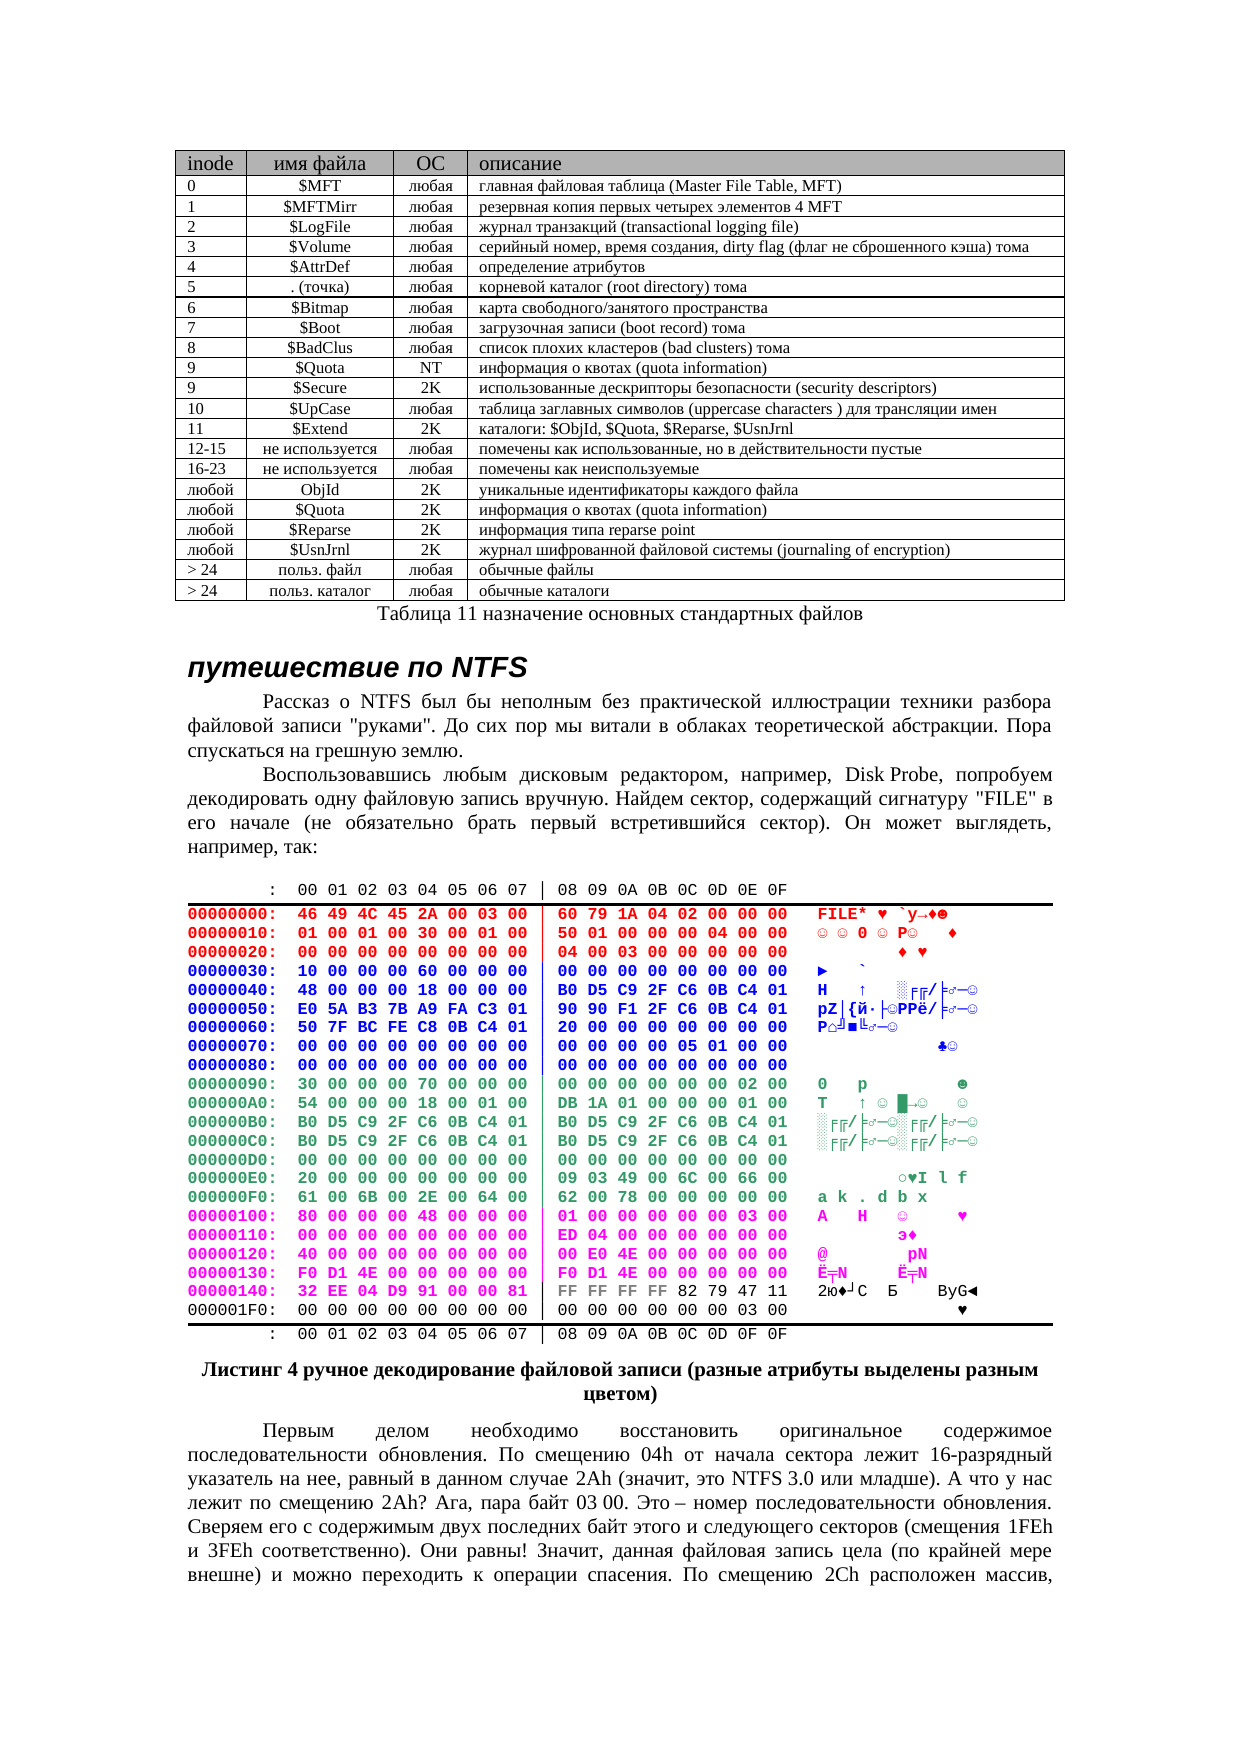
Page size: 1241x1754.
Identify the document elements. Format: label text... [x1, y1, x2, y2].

table_cell загрузочная записи (boot record) тома [468, 318, 1064, 337]
text 00000110: 00 00 00 00 00 00 00 00 │ ED 04 00 00 00 00 00 00 э♦ [187, 1226, 541, 1245]
table_cell > 24 [176, 560, 246, 579]
text 00000130: F0 D1 4E 00 00 00 00 00 │ F0 D1 4E 00 00 00 00 00 Ё╤N Ё╤N [543, 1264, 1053, 1283]
text 00000080: 00 00 00 00 00 00 00 00 │ 00 00 00 00 00 00 00 00 [187, 1057, 541, 1076]
table_cell > 24 [176, 580, 246, 599]
text 000000C0: B0 D5 C9 2F C6 0B C4 01 │ B0 D5 C9 2F C6 0B C4 01 ░╒╔/╞♂─☺░╒╔/╞♂─☺ [543, 1132, 861, 1151]
text 000001F0: 00 00 00 00 00 00 00 00 │ 00 00 00 00 00 00 03 00 ♥ [187, 1302, 1053, 1326]
table_cell $MFTMirr [247, 196, 393, 216]
text 000000C0: B0 D5 C9 2F C6 0B C4 01 │ B0 D5 C9 2F C6 0B C4 01 ░╒╔/╞♂─☺░╒╔/╞♂─☺ [187, 1132, 541, 1151]
text 000000C0: B0 D5 C9 2F C6 0B C4 01 │ B0 D5 C9 2F C6 0B C4 01 ░╒╔/╞♂─☺░╒╔/╞♂─☺ [943, 1132, 1053, 1151]
table_cell главная файловая таблица (Master File Table, MFT) [468, 176, 1064, 195]
table_cell ObjId [247, 479, 393, 498]
table_cell 10 [176, 399, 246, 418]
text 00000060: 50 7F BC FE C8 0B C4 01 │ 20 00 00 00 00 00 00 00 P⌂╝■╚♂─☺ [187, 1019, 541, 1038]
table_cell список плохих кластеров (bad clusters) тома [468, 338, 1064, 357]
table_cell 1 [176, 196, 246, 216]
text 00000030: 10 00 00 00 60 00 00 00 │ 00 00 00 00 00 00 00 00 ► ` [187, 962, 541, 981]
text 000000E0: 20 00 00 00 00 00 00 00 │ 09 03 49 00 6C 00 66 00 ○♥I l f [187, 1170, 541, 1189]
table_cell 2K [394, 520, 467, 539]
table_cell определение атрибутов [468, 257, 1064, 276]
table_cell карта свободного/занятого пространства [468, 298, 1064, 317]
table_cell любая [394, 237, 467, 256]
table_cell 5 [176, 277, 246, 296]
table_cell $Quota [247, 500, 393, 519]
text 00000040: 48 00 00 00 18 00 00 00 │ B0 D5 C9 2F C6 0B C4 01 H ↑ ░╒╔/╞♂─☺ [543, 981, 941, 1000]
table_cell 2K [394, 500, 467, 519]
table_cell обычные файлы [468, 560, 1064, 579]
table_cell любая [394, 459, 467, 478]
text 00000020: 00 00 00 00 00 00 00 00 │ 04 00 03 00 00 00 00 00 ♦ ♥ [543, 944, 1053, 962]
text 00000020: 00 00 00 00 00 00 00 00 │ 04 00 03 00 00 00 00 00 ♦ ♥ [187, 944, 541, 962]
table_cell $Volume [247, 237, 393, 256]
text 00000050: E0 5A B3 7B A9 FA C3 01 │ 90 90 F1 2F C6 0B C4 01 рZ│{й·├☺РРё/╞♂─☺ [943, 1000, 1053, 1019]
table_cell любой [176, 479, 246, 498]
text 000000A0: 54 00 00 00 18 00 01 00 │ DB 1A 01 00 00 00 01 00 T ↑ ☺ █→☺ ☺ [907, 1094, 1053, 1113]
table_cell не используется [247, 459, 393, 478]
table_cell польз. каталог [247, 580, 393, 599]
text 00000060: 50 7F BC FE C8 0B C4 01 │ 20 00 00 00 00 00 00 00 P⌂╝■╚♂─☺ [543, 1019, 1053, 1038]
table_cell 12-15 [176, 439, 246, 458]
text 00000130: F0 D1 4E 00 00 00 00 00 │ F0 D1 4E 00 00 00 00 00 Ё╤N Ё╤N [187, 1264, 541, 1283]
text 00000100: 80 00 00 00 48 00 00 00 │ 01 00 00 00 00 00 03 00 А H ☺ ♥ [187, 1208, 541, 1226]
table_cell 0 [176, 176, 246, 195]
text 00000090: 30 00 00 00 70 00 00 00 │ 00 00 00 00 00 00 02 00 0 p ☻ [543, 1076, 1053, 1094]
table_cell $Secure [247, 378, 393, 397]
table_cell 2 [176, 217, 246, 236]
text 000000A0: 54 00 00 00 18 00 01 00 │ DB 1A 01 00 00 00 01 00 T ↑ ☺ █→☺ ☺ [187, 1094, 541, 1113]
table_cell 2K [394, 419, 467, 438]
table_cell любой [176, 520, 246, 539]
table_cell $Bitmap [247, 298, 393, 317]
table_cell 3 [176, 237, 246, 256]
text 00000030: 10 00 00 00 60 00 00 00 │ 00 00 00 00 00 00 00 00 ► ` [543, 962, 1053, 981]
table_cell корневой каталог (root directory) тома [468, 277, 1064, 296]
text Первым делом необходимо восстановить оригинальное содержимое последовательности обновления. По смещению 04h от начала сектора лежит 16-разрядный указатель на нее, равный в данном случае 2Ah (значит, это NTFS 3.0 или младше). А что у нас лежит по смещению 2Ah? Ага, пара байт 03 00. Это – номер последовательности обновления. Сверяем его с содержимым двух последних байт этого и следующего секторов (смещения 1FEh и 3FEh соответственно). Они равны! Значит, данная файловая запись цела (по крайней мере внешне) и можно переходить к операции спасения. По смещению 2Ch расположен массив, [187, 1418, 1053, 1586]
text Воспользовавшись любым дисковым редактором, например, Disk Probe, попробуем декодировать одну файловую запись вручную. Найдем сектор, содержащий сигнатуру "FILE" в его начале (не обязательно брать первый встретившийся сектор). Он может выглядеть, например, так: [187, 762, 1053, 858]
table_header описание [468, 151, 1064, 175]
text 00000010: 01 00 01 00 30 00 01 00 │ 50 01 00 00 00 04 00 00 ☺ ☺ 0 ☺ P☺ ♦ [543, 925, 1053, 944]
text 000000B0: B0 D5 C9 2F C6 0B C4 01 │ B0 D5 C9 2F C6 0B C4 01 ░╒╔/╞♂─☺░╒╔/╞♂─☺ [943, 1113, 1053, 1132]
text : 00 01 02 03 04 05 06 07 │ 08 09 0A 0B 0C 0D 0F 0F [187, 1326, 1053, 1345]
text 000000D0: 00 00 00 00 00 00 00 00 │ 00 00 00 00 00 00 00 00 [543, 1151, 1053, 1170]
table_cell $Quota [247, 358, 393, 377]
table_cell $BadClus [247, 338, 393, 357]
text 00000040: 48 00 00 00 18 00 00 00 │ B0 D5 C9 2F C6 0B C4 01 H ↑ ░╒╔/╞♂─☺ [187, 981, 541, 1000]
table_cell любая [394, 439, 467, 458]
table_cell каталоги: $ObjId, $Quota, $Reparse, $UsnJrnl [468, 419, 1064, 438]
text Рассказ о NTFS был бы неполным без практической иллюстрации техники разбора файловой записи "руками". До сих пор мы витали в облаках теоретической абстракции. Пора спускаться на грешную землю. [187, 689, 1053, 762]
table_cell $MFT [247, 176, 393, 195]
text 00000000: 46 49 4C 45 2A 00 03 00 │ 60 79 1A 04 02 00 00 00 FILE* ♥ `y→♦☻ [187, 906, 541, 925]
table_header ОС [394, 151, 467, 175]
table_cell $Extend [247, 419, 393, 438]
text 00000070: 00 00 00 00 00 00 00 00 │ 00 00 00 00 05 01 00 00 ♣☺ [187, 1038, 541, 1057]
table_cell 9 [176, 378, 246, 397]
table_cell $Boot [247, 318, 393, 337]
table_cell любая [394, 560, 467, 579]
table_cell любая [394, 257, 467, 276]
table_cell 2K [394, 378, 467, 397]
table_cell 2K [394, 540, 467, 559]
table_cell серийный номер, время создания, dirty flag (флаг не сброшенного кэша) тома [468, 237, 1064, 256]
table_cell любая [394, 217, 467, 236]
table_cell любая [394, 298, 467, 317]
table_cell резервная копия первых четырех элементов 4 MFT [468, 196, 1064, 216]
text Таблица 11 назначение основных стандартных файлов [187, 601, 1053, 624]
table_cell 2K [394, 479, 467, 498]
table_cell NT [394, 358, 467, 377]
text 00000090: 30 00 00 00 70 00 00 00 │ 00 00 00 00 00 00 02 00 0 p ☻ [187, 1076, 541, 1094]
table_cell 9 [176, 358, 246, 377]
table_cell 6 [176, 298, 246, 317]
table_cell $UsnJrnl [247, 540, 393, 559]
table_cell . (точка) [247, 277, 393, 296]
text 00000080: 00 00 00 00 00 00 00 00 │ 00 00 00 00 00 00 00 00 [543, 1057, 1053, 1076]
table_cell журнал шифрованной файловой системы (journaling of encryption) [468, 540, 1064, 559]
table_cell помечены как использованные, но в действительности пустые [468, 439, 1064, 458]
text 00000070: 00 00 00 00 00 00 00 00 │ 00 00 00 00 05 01 00 00 ♣☺ [543, 1038, 1053, 1057]
table_header имя файла [247, 151, 393, 175]
text 00000040: 48 00 00 00 18 00 00 00 │ B0 D5 C9 2F C6 0B C4 01 H ↑ ░╒╔/╞♂─☺ [943, 981, 1053, 1000]
text 00000140: 32 EE 04 D9 91 00 00 81 │ FF FF FF FF 82 79 47 11 2ю♦┘С Б ВyG◄ [543, 1283, 1053, 1302]
table_cell любая [394, 338, 467, 357]
table_cell любая [394, 318, 467, 337]
table_cell любой [176, 500, 246, 519]
text 00000120: 40 00 00 00 00 00 00 00 │ 00 E0 4E 00 00 00 00 00 @ рN [543, 1245, 1053, 1264]
table_cell любая [394, 399, 467, 418]
table_cell польз. файл [247, 560, 393, 579]
text 000000B0: B0 D5 C9 2F C6 0B C4 01 │ B0 D5 C9 2F C6 0B C4 01 ░╒╔/╞♂─☺░╒╔/╞♂─☺ [187, 1113, 541, 1132]
table_cell любая [394, 196, 467, 216]
table_cell уникальные идентификаторы каждого файла [468, 479, 1064, 498]
table_cell $LogFile [247, 217, 393, 236]
text 00000050: E0 5A B3 7B A9 FA C3 01 │ 90 90 F1 2F C6 0B C4 01 рZ│{й·├☺РРё/╞♂─☺ [187, 1000, 541, 1019]
table_cell $Reparse [247, 520, 393, 539]
table_cell любой [176, 540, 246, 559]
text 000000F0: 61 00 6B 00 2E 00 64 00 │ 62 00 78 00 00 00 00 00 a k . d b x [543, 1189, 1053, 1208]
table_cell обычные каталоги [468, 580, 1064, 599]
table_cell использованные дескрипторы безопасности (security descriptors) [468, 378, 1064, 397]
text 000000E0: 20 00 00 00 00 00 00 00 │ 09 03 49 00 6C 00 66 00 ○♥I l f [543, 1170, 1053, 1189]
text 00000110: 00 00 00 00 00 00 00 00 │ ED 04 00 00 00 00 00 00 э♦ [543, 1226, 1053, 1245]
table_cell 8 [176, 338, 246, 357]
text 000000A0: 54 00 00 00 18 00 01 00 │ DB 1A 01 00 00 00 01 00 T ↑ ☺ █→☺ ☺ [543, 1094, 897, 1113]
table_cell таблица заглавных символов (uppercase characters ) для трансляции имен [468, 399, 1064, 418]
table_cell журнал транзакций (transactional logging file) [468, 217, 1064, 236]
text 000000F0: 61 00 6B 00 2E 00 64 00 │ 62 00 78 00 00 00 00 00 a k . d b x [187, 1189, 541, 1208]
text 00000120: 40 00 00 00 00 00 00 00 │ 00 E0 4E 00 00 00 00 00 @ рN [187, 1245, 541, 1264]
table_cell 7 [176, 318, 246, 337]
text 000000B0: B0 D5 C9 2F C6 0B C4 01 │ B0 D5 C9 2F C6 0B C4 01 ░╒╔/╞♂─☺░╒╔/╞♂─☺ [543, 1113, 861, 1132]
table_cell информация о квотах (quota information) [468, 358, 1064, 377]
table_header inode [176, 151, 246, 175]
table_cell информация о квотах (quota information) [468, 500, 1064, 519]
table_cell не используется [247, 439, 393, 458]
table_cell любая [394, 176, 467, 195]
table_cell $AttrDef [247, 257, 393, 276]
text 00000000: 46 49 4C 45 2A 00 03 00 │ 60 79 1A 04 02 00 00 00 FILE* ♥ `y→♦☻ [543, 906, 1053, 925]
text Листинг 4 ручное декодирование файловой записи (разные атрибуты выделены разным цветом) [187, 1357, 1053, 1405]
text 00000010: 01 00 01 00 30 00 01 00 │ 50 01 00 00 00 04 00 00 ☺ ☺ 0 ☺ P☺ ♦ [187, 925, 541, 944]
text 00000050: E0 5A B3 7B A9 FA C3 01 │ 90 90 F1 2F C6 0B C4 01 рZ│{й·├☺РРё/╞♂─☺ [543, 1000, 841, 1019]
table_cell помечены как неиспользуемые [468, 459, 1064, 478]
text : 00 01 02 03 04 05 06 07 │ 08 09 0A 0B 0C 0D 0E 0F [187, 882, 1053, 906]
table_cell любая [394, 580, 467, 599]
subtitle путешествие по NTFS [187, 649, 1053, 683]
text 00000100: 80 00 00 00 48 00 00 00 │ 01 00 00 00 00 00 03 00 А H ☺ ♥ [543, 1208, 1053, 1226]
table_cell любая [394, 277, 467, 296]
table_cell 4 [176, 257, 246, 276]
table_cell 11 [176, 419, 246, 438]
text 000000D0: 00 00 00 00 00 00 00 00 │ 00 00 00 00 00 00 00 00 [187, 1151, 541, 1170]
table_cell информация типа reparse point [468, 520, 1064, 539]
text 00000140: 32 EE 04 D9 91 00 00 81 │ FF FF FF FF 82 79 47 11 2ю♦┘С Б ВyG◄ [187, 1283, 541, 1302]
table_cell $UpCase [247, 399, 393, 418]
table_cell 16-23 [176, 459, 246, 478]
